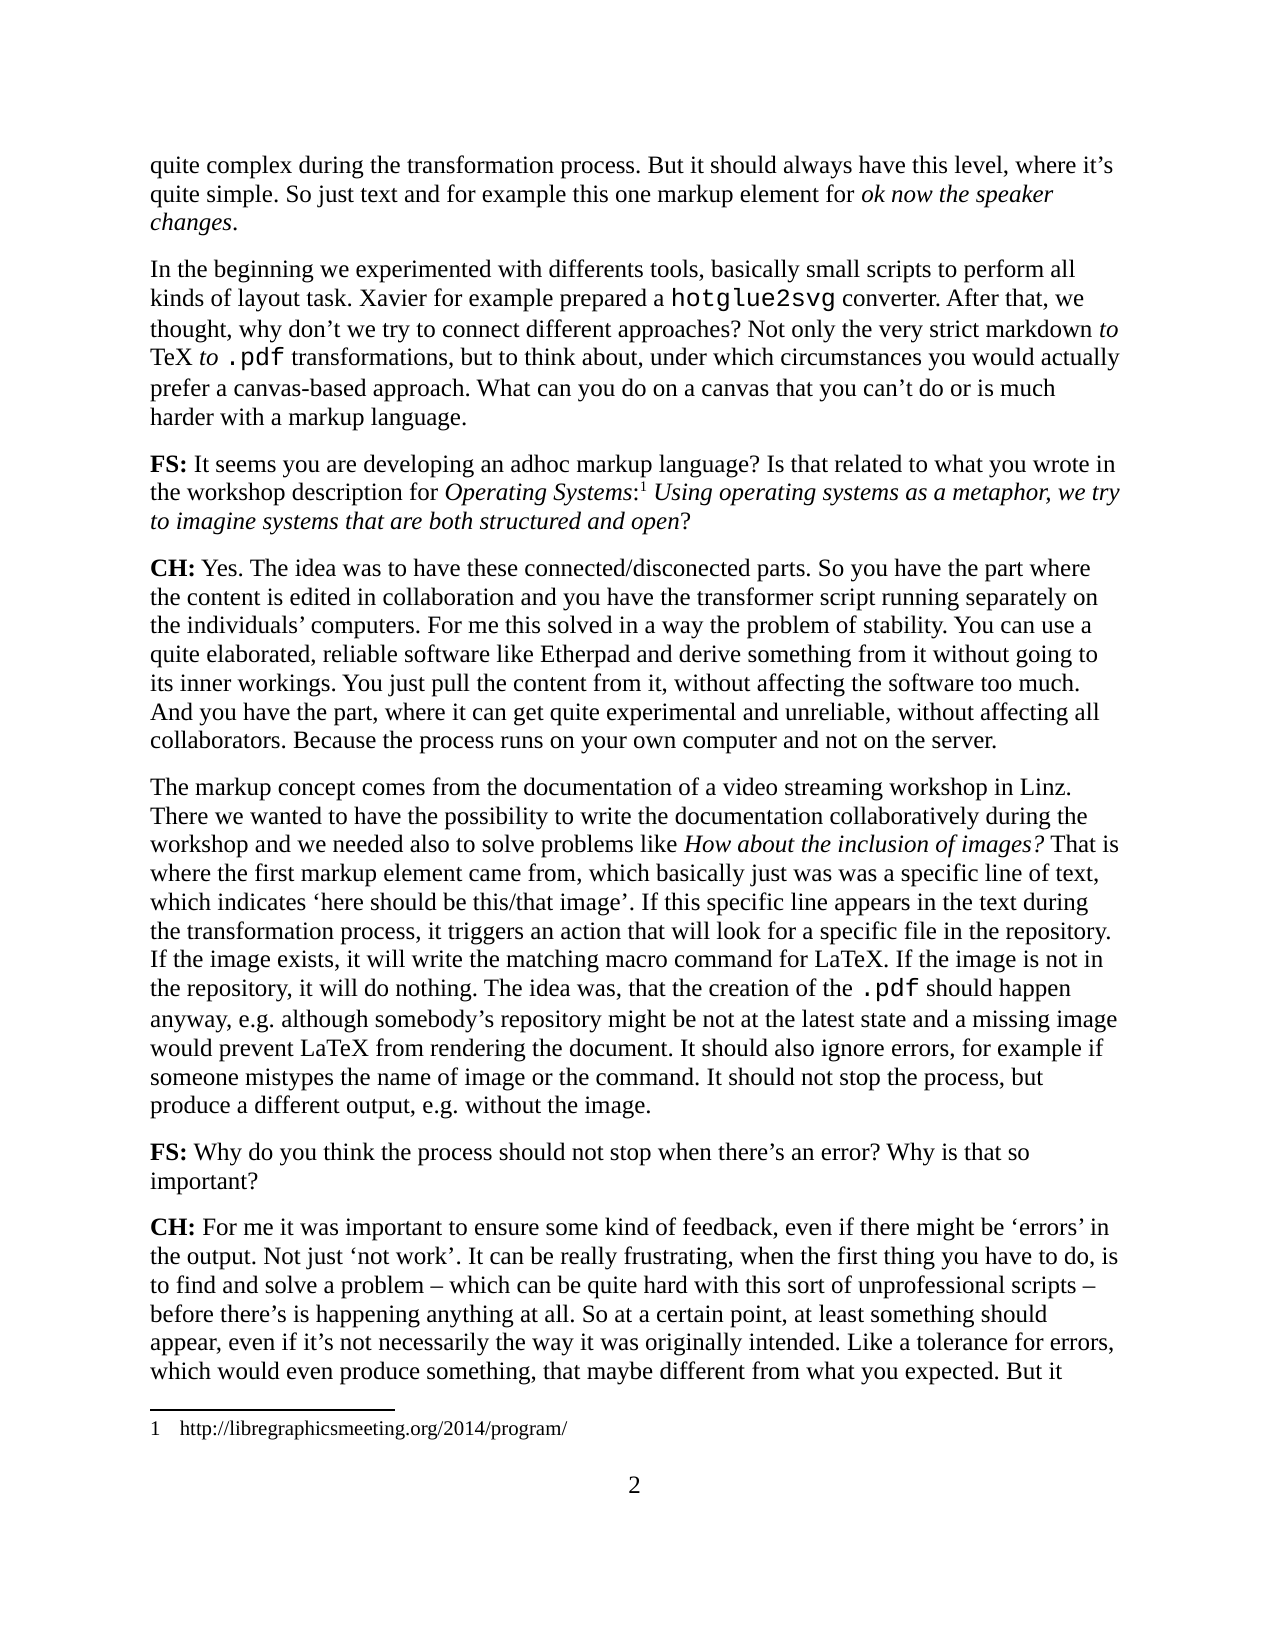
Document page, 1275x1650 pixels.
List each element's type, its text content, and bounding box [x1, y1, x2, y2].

text FS: It seems you are developing an adhoc markup language? Is that related to what you wrote in the workshop description for Operating Systems: Using operating systems as a metaphor, we try to imagine systems that are both structured and open? [150, 449, 1125, 535]
text In the beginning we experimented with differents tools, basically small scripts to perform all kinds of layout task. Xavier for example prepared a hotglue2svg converter. After that, we thought, why don’t we try to connect different approaches? Not only the very strict markdown to TeX to .pdf transformations, but to think about, under which circumstances you would actually prefer a canvas-based approach. What can you do on a canvas that you can’t do or is much harder with a markup language. [150, 254, 1125, 431]
text quite complex during the transformation process. But it should always have this level, where it’s quite simple. So just text and for example this one markup element for ok now the speaker changes. [150, 150, 1125, 236]
text CH: Yes. The idea was to have these connected/disconected parts. So you have the part where the content is edited in collaboration and you have the transformer script running separately on the individuals’ computers. For me this solved in a way the problem of stability. You can use a quite elaborated, reliable software like Etherpad and derive something from it without going to its inner workings. You just pull the content from it, without affecting the software too much. And you have the part, where it can get quite experimental and unreliable, without affecting all collaborators. Because the process runs on your own computer and not on the server. [150, 553, 1125, 754]
text http://libregraphicsmeeting.org/2014/program/ [150, 1416, 1125, 1440]
text The markup concept comes from the documentation of a video streaming workshop in Linz. There we wanted to have the possibility to write the documentation collaboratively during the workshop and we needed also to solve problems like How about the inclusion of images? That is where the first markup element came from, which basically just was was a specific line of text, which indicates ‘here should be this/that image’. If this specific line appears in the text during the transformation process, it triggers an action that will look for a specific file in the repository. If the image exists, it will write the matching macro command for LaTeX. If the image is not in the repository, it will do nothing. The idea was, that the creation of the .pdf should happen anyway, e.g. although somebody’s repository might be not at the latest state and a missing image would prevent LaTeX from rendering the document. It should also ignore errors, for example if someone mistypes the name of image or the command. It should not stop the process, but produce a different output, e.g. without the image. [150, 772, 1125, 1119]
text FS: Why do you think the process should not stop when there’s an error? Why is that so important? [150, 1137, 1125, 1194]
text CH: For me it was important to ensure some kind of feedback, even if there might be ‘errors’ in the output. Not just ‘not work’. It can be really frustrating, when the first thing you have to do, is to find and solve a problem – which can be quite hard with this sort of unprofessional scripts – before there’s is happening anything at all. So at a certain point, at least something should appear, even if it’s not necessarily the way it was originally intended. Like a tolerance for errors, which would even produce something, that maybe different from what you expected. But it [150, 1212, 1125, 1385]
